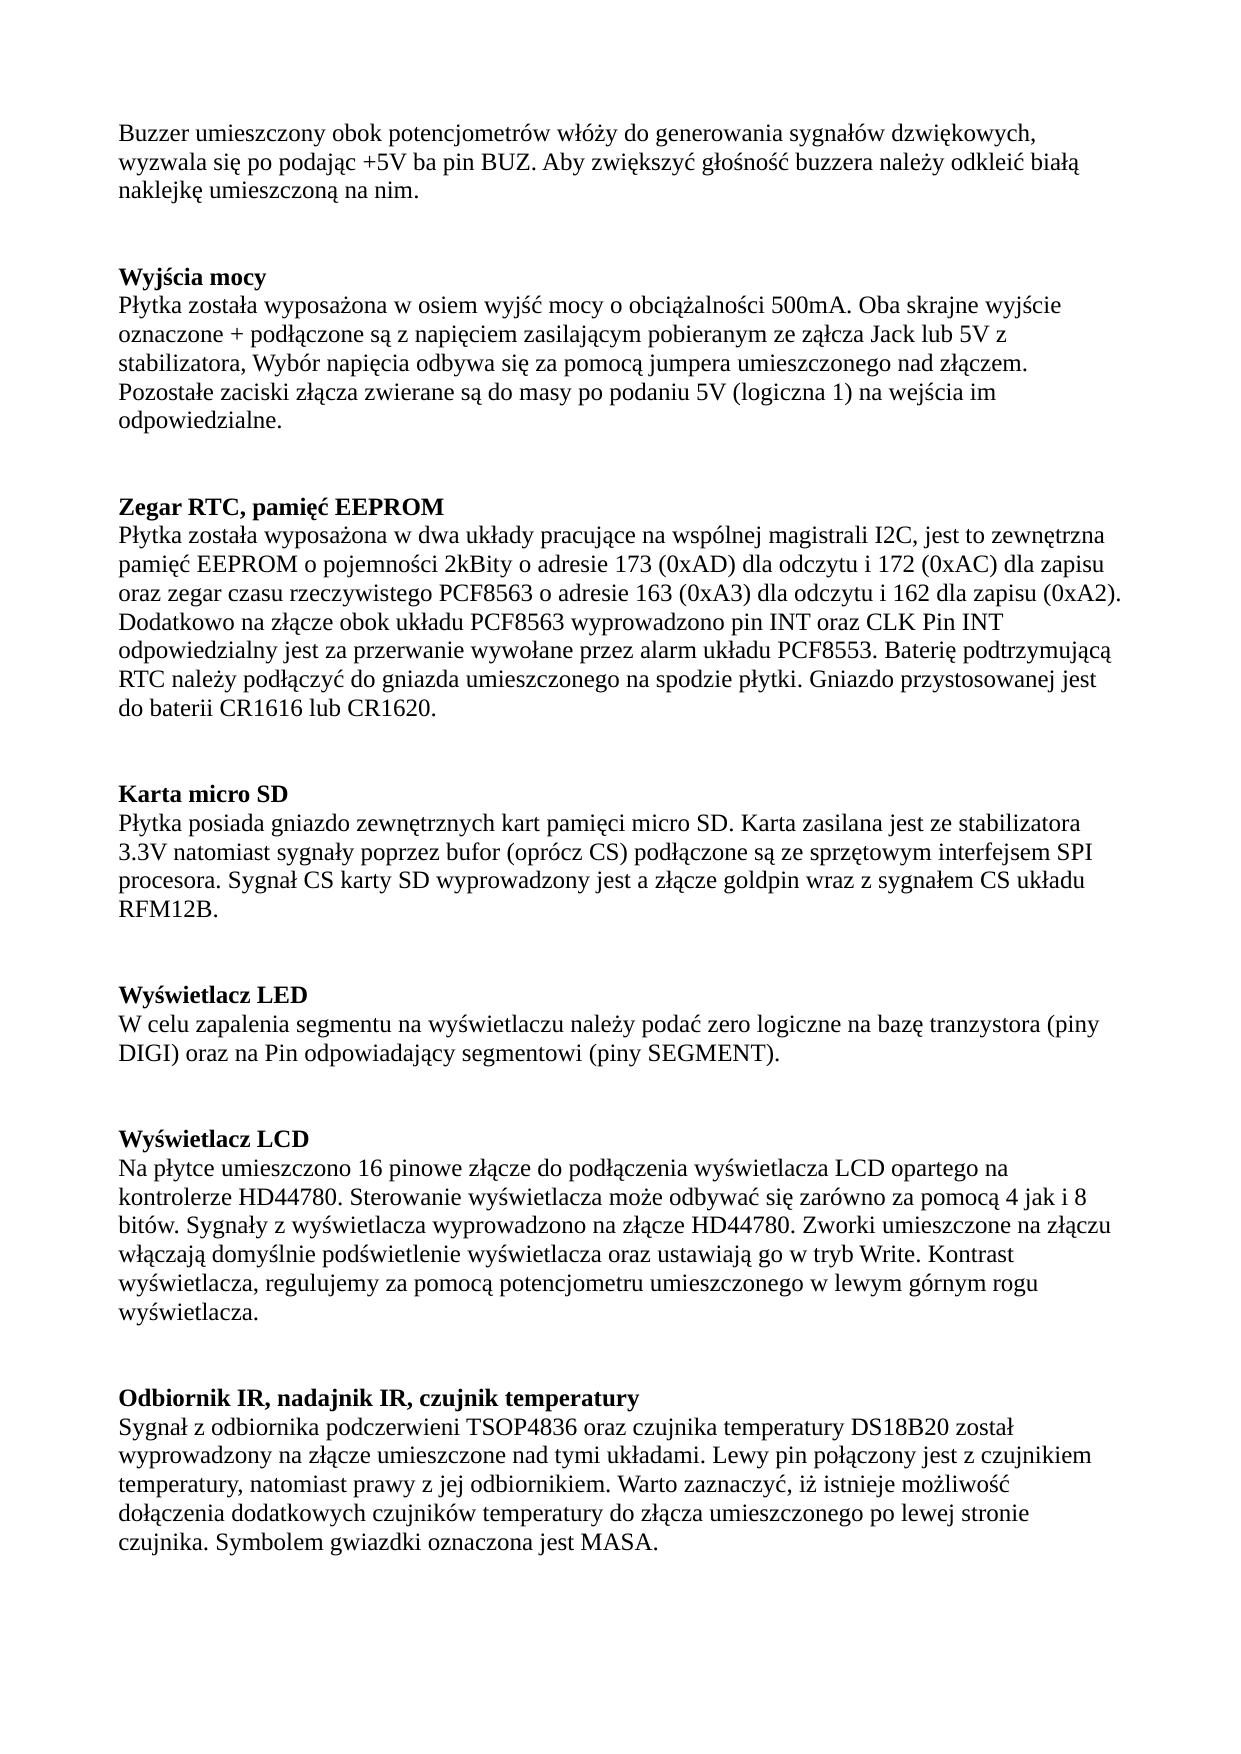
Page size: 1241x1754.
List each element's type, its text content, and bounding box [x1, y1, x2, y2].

text Płytka została wyposażona w osiem wyjść mocy o obciążalności 500mA. Oba skrajne wyjście oznaczone + podłączone są z napięciem zasilającym pobieranym ze ząłcza Jack lub 5V z stabilizatora, Wybór napięcia odbywa się za pomocą jumpera umieszczonego nad złączem. Pozostałe zaciski złącza zwierane są do masy po podaniu 5V (logiczna 1) na wejścia im odpowiedzialne. [118, 291, 1122, 434]
text W celu zapalenia segmentu na wyświetlaczu należy podać zero logiczne na bazę tranzystora (piny DIGI) oraz na Pin odpowiadający segmentowi (piny SEGMENT). [118, 1009, 1122, 1067]
text Zegar RTC, pamięć EEPROM [118, 492, 1122, 521]
text Wyjścia mocy [118, 262, 1122, 291]
text Płytka posiada gniazdo zewnętrznych kart pamięci micro SD. Karta zasilana jest ze stabilizatora 3.3V natomiast sygnały poprzez bufor (oprócz CS) podłączone są ze sprzętowym interfejsem SPI procesora. Sygnał CS karty SD wyprowadzony jest a złącze goldpin wraz z sygnałem CS układu RFM12B. [118, 808, 1122, 923]
text Karta micro SD [118, 779, 1122, 808]
text Płytka została wyposażona w dwa układy pracujące na wspólnej magistrali I2C, jest to zewnętrzna pamięć EEPROM o pojemności 2kBity o adresie 173 (0xAD) dla odczytu i 172 (0xAC) dla zapisu oraz zegar czasu rzeczywistego PCF8563 o adresie 163 (0xA3) dla odczytu i 162 dla zapisu (0xA2). Dodatkowo na złącze obok układu PCF8563 wyprowadzono pin INT oraz CLK Pin INT odpowiedzialny jest za przerwanie wywołane przez alarm układu PCF8553. Baterię podtrzymującą RTC należy podłączyć do gniazda umieszczonego na spodzie płytki. Gniazdo przystosowanej jest do baterii CR1616 lub CR1620. [118, 521, 1122, 722]
text Buzzer umieszczony obok potencjometrów włóży do generowania sygnałów dzwiękowych, wyzwala się po podając +5V ba pin BUZ. Aby zwiększyć głośność buzzera należy odkleić białą naklejkę umieszczoną na nim. [118, 118, 1122, 204]
text Wyświetlacz LCD [118, 1124, 1122, 1153]
text Na płytce umieszczono 16 pinowe złącze do podłączenia wyświetlacza LCD opartego na kontrolerze HD44780. Sterowanie wyświetlacza może odbywać się zarówno za pomocą 4 jak i 8 bitów. Sygnały z wyświetlacza wyprowadzono na złącze HD44780. Zworki umieszczone na złączu włączają domyślnie podświetlenie wyświetlacza oraz ustawiają go w tryb Write. Kontrast wyświetlacza, regulujemy za pomocą potencjometru umieszczonego w lewym górnym rogu wyświetlacza. [118, 1153, 1122, 1326]
text Sygnał z odbiornika podczerwieni TSOP4836 oraz czujnika temperatury DS18B20 został wyprowadzony na złącze umieszczone nad tymi układami. Lewy pin połączony jest z czujnikiem temperatury, natomiast prawy z jej odbiornikiem. Warto zaznaczyć, iż istnieje możliwość dołączenia dodatkowych czujników temperatury do złącza umieszczonego po lewej stronie czujnika. Symbolem gwiazdki oznaczona jest MASA. [118, 1412, 1122, 1556]
text Odbiornik IR, nadajnik IR, czujnik temperatury [118, 1383, 1122, 1412]
text Wyświetlacz LED [118, 981, 1122, 1009]
